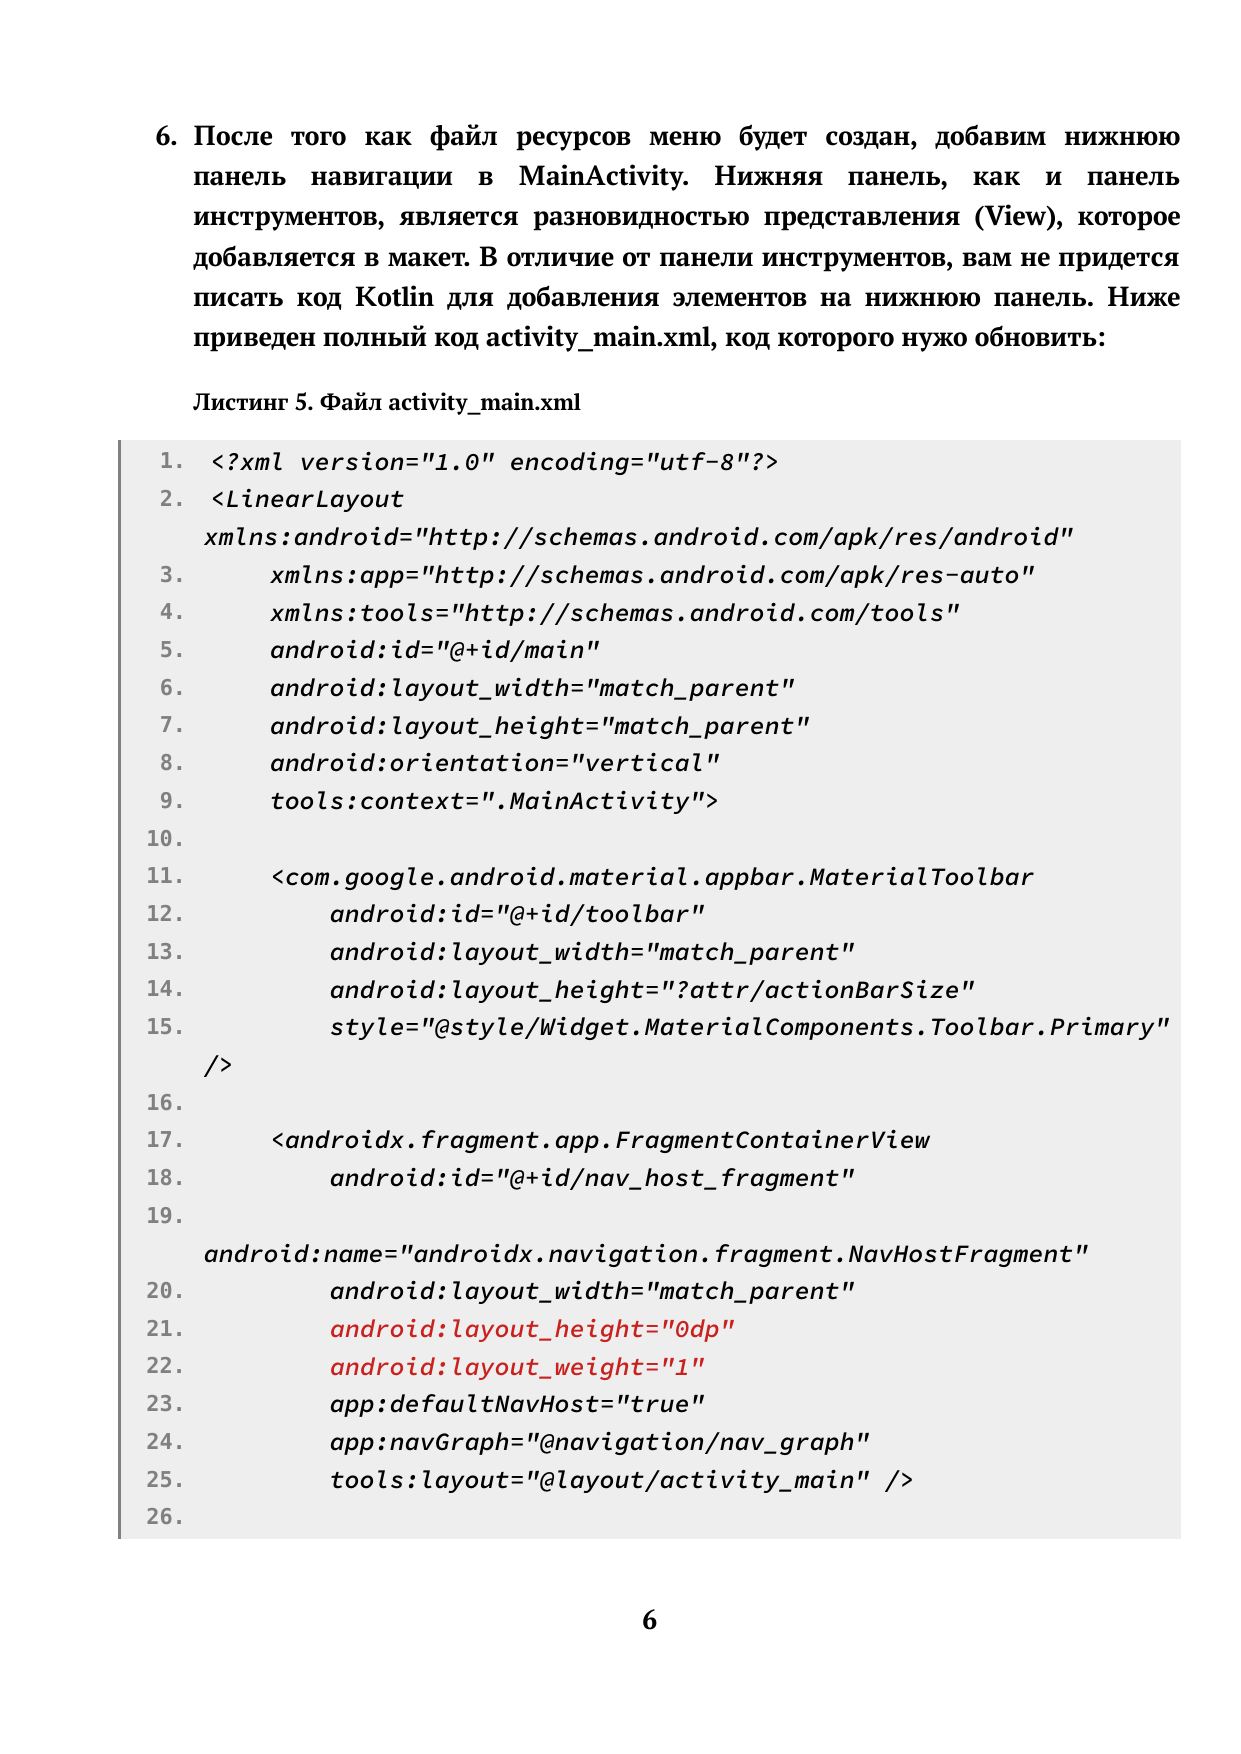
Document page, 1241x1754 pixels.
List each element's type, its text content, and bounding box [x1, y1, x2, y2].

list app:navGraph="@navigation/nav_graph" [121, 1420, 1181, 1457]
list android:id="@+id/nav_host_fragment" [121, 1156, 1181, 1193]
list android:id="@+id/main" [121, 628, 1181, 666]
list android:layout_height="0dp" [121, 1307, 1181, 1344]
list android:orientation="vertical" [121, 741, 1181, 779]
list android:layout_height="?attr/actionBarSize" [121, 968, 1181, 1005]
list <com.google.android.material.appbar.MaterialToolbar [121, 854, 1181, 892]
list После того как файл ресурсов меню будет создан, добавим нижнюю панель навигации в MainActivity. Нижняя панель, как и панель инструментов, является разновидностью представления (View), которое добавляется в макет. В отличие от панели инструментов, вам не придется писать код Kotlin для добавления элементов на нижнюю панель. Ниже приведен полный код activity_main.xml, код которого нужо обновить: [156, 118, 1181, 353]
list <LinearLayout xmlns:android="http://schemas.android.com/apk/res/android" [121, 477, 1181, 552]
list app:defaultNavHost="true" [121, 1382, 1181, 1420]
list xmlns:app="http://schemas.android.com/apk/res-auto" [121, 553, 1181, 590]
list <?xml version="1.0" encoding="utf-8"?> [121, 440, 1181, 477]
list android:layout_width="match_parent" [121, 930, 1181, 967]
list android:layout_height="match_parent" [121, 704, 1181, 741]
list style="@style/Widget.MaterialComponents.Toolbar.Primary" /> [121, 1005, 1181, 1080]
list android:layout_weight="1" [121, 1345, 1181, 1382]
list android:name="androidx.navigation.fragment.NavHostFragment" [121, 1194, 1181, 1269]
list <androidx.fragment.app.FragmentContainerView [121, 1118, 1181, 1156]
list android:layout_width="match_parent" [121, 1269, 1181, 1307]
list xmlns:tools="http://schemas.android.com/tools" [121, 591, 1181, 628]
list tools:layout="@layout/activity_main" /> [121, 1458, 1181, 1495]
list android:id="@+id/toolbar" [121, 892, 1181, 929]
text Листинг 5. Файл activity_main.xml [118, 387, 1181, 415]
list tools:context=".MainActivity"> [121, 779, 1181, 816]
list android:layout_width="match_parent" [121, 666, 1181, 703]
